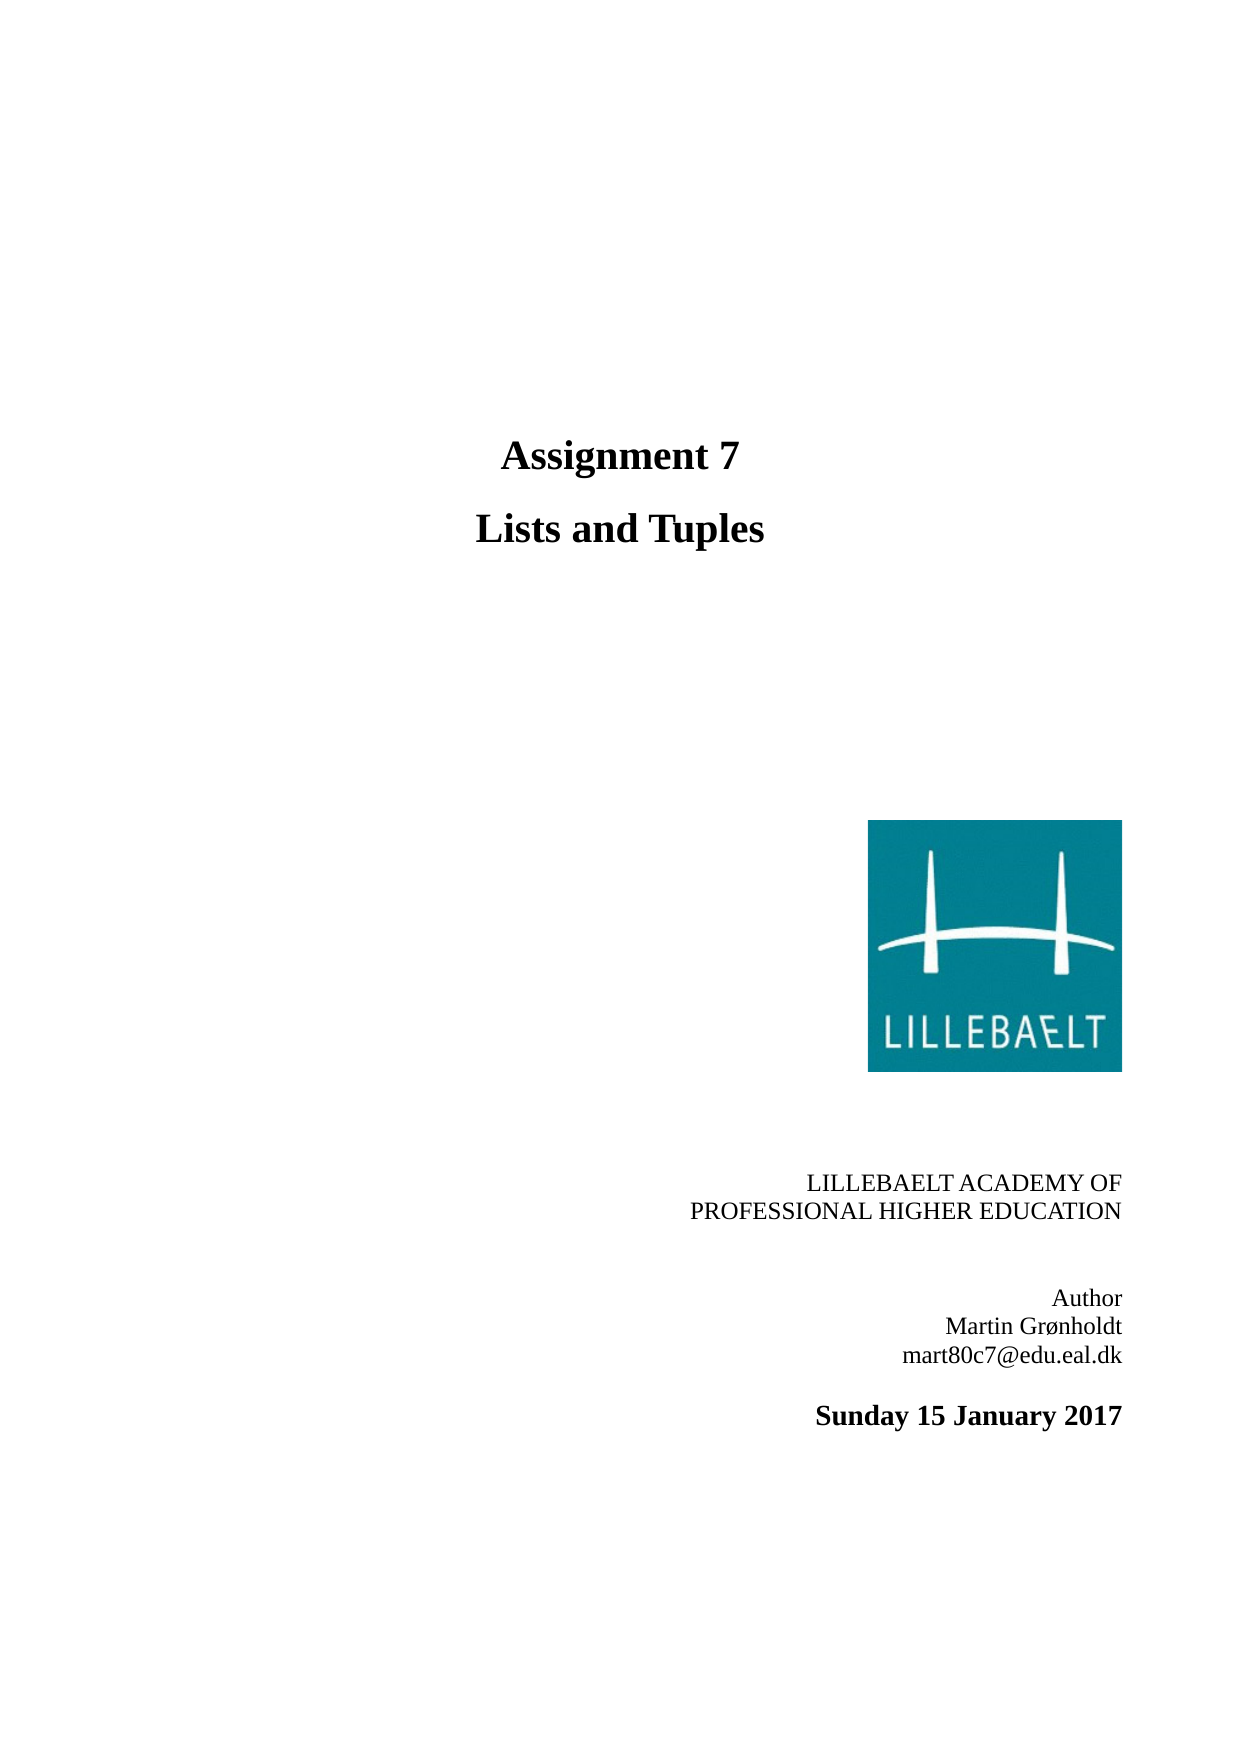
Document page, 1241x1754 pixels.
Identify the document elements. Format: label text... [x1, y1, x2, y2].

title Lists and Tuples [118, 503, 1122, 551]
text Martin Grønholdt [118, 1311, 1122, 1340]
text Sunday 15 January 2017 [118, 1398, 1122, 1431]
text PROFESSIONAL HIGHER EDUCATION [118, 1196, 1122, 1225]
text Author [118, 1283, 1122, 1311]
title Assignment 7 [118, 431, 1122, 478]
text LILLEBAELT ACADEMY OF [118, 1168, 1122, 1196]
text mart80c7@edu.eal.dk [118, 1340, 1122, 1369]
picture [867, 820, 1123, 1072]
